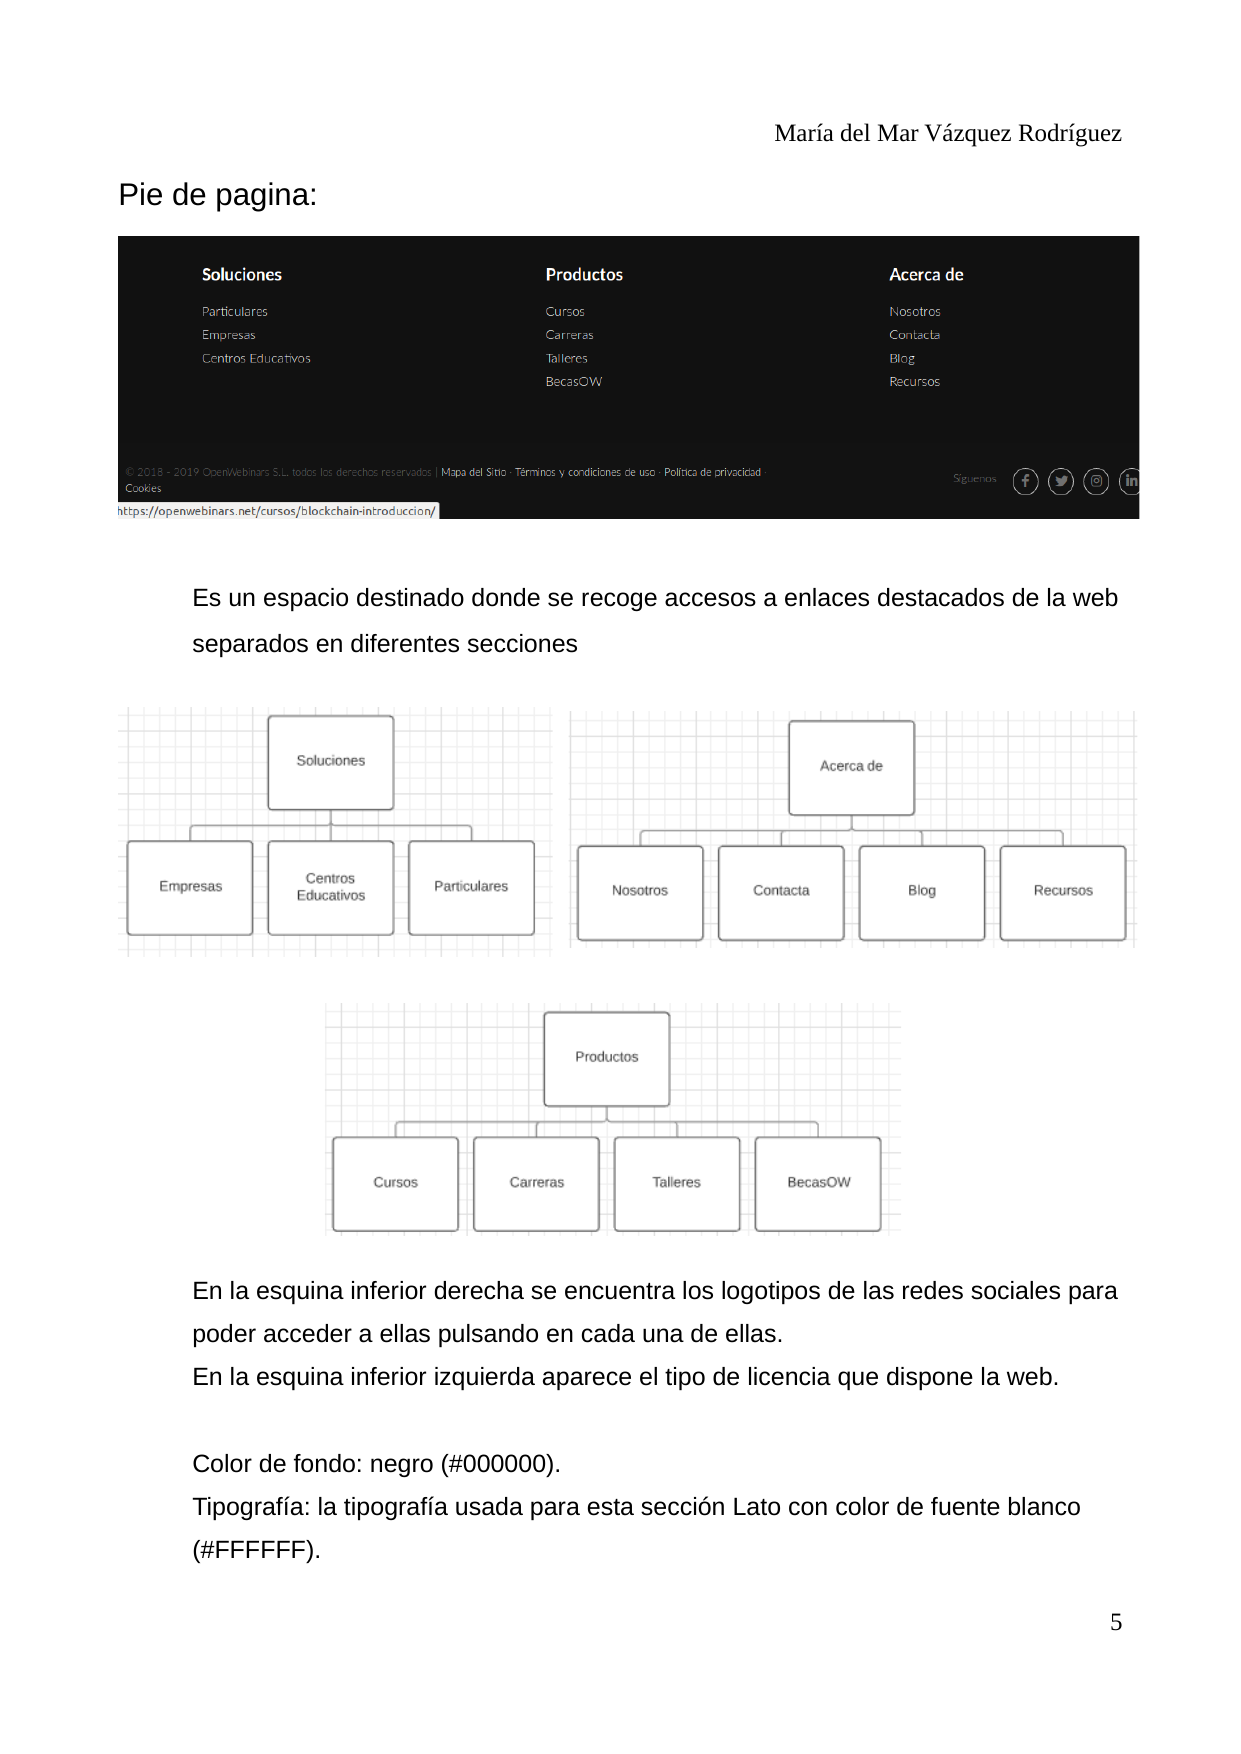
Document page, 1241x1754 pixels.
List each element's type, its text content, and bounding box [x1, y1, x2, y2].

text Color de fondo: negro (#000000). [118, 1448, 1122, 1477]
text Es un espacio destinado donde se recoge accesos a enlaces destacados de la web separados en diferentes secciones [118, 576, 1122, 658]
text Tipografía: la tipografía usada para esta sección Lato con color de fuente blanco (#FFFFFF). [118, 1492, 1122, 1563]
text En la esquina inferior derecha se encuentra los logotipos de las redes sociales para poder acceder a ellas pulsando en cada una de ellas. [118, 1276, 1122, 1348]
text En la esquina inferior izquierda aparece el tipo de licencia que dispone la web. [118, 1362, 1122, 1391]
picture [118, 234, 1140, 519]
text Pie de pagina: [118, 176, 1122, 212]
picture [568, 711, 686, 948]
picture [118, 707, 226, 957]
picture [324, 1088, 431, 1236]
